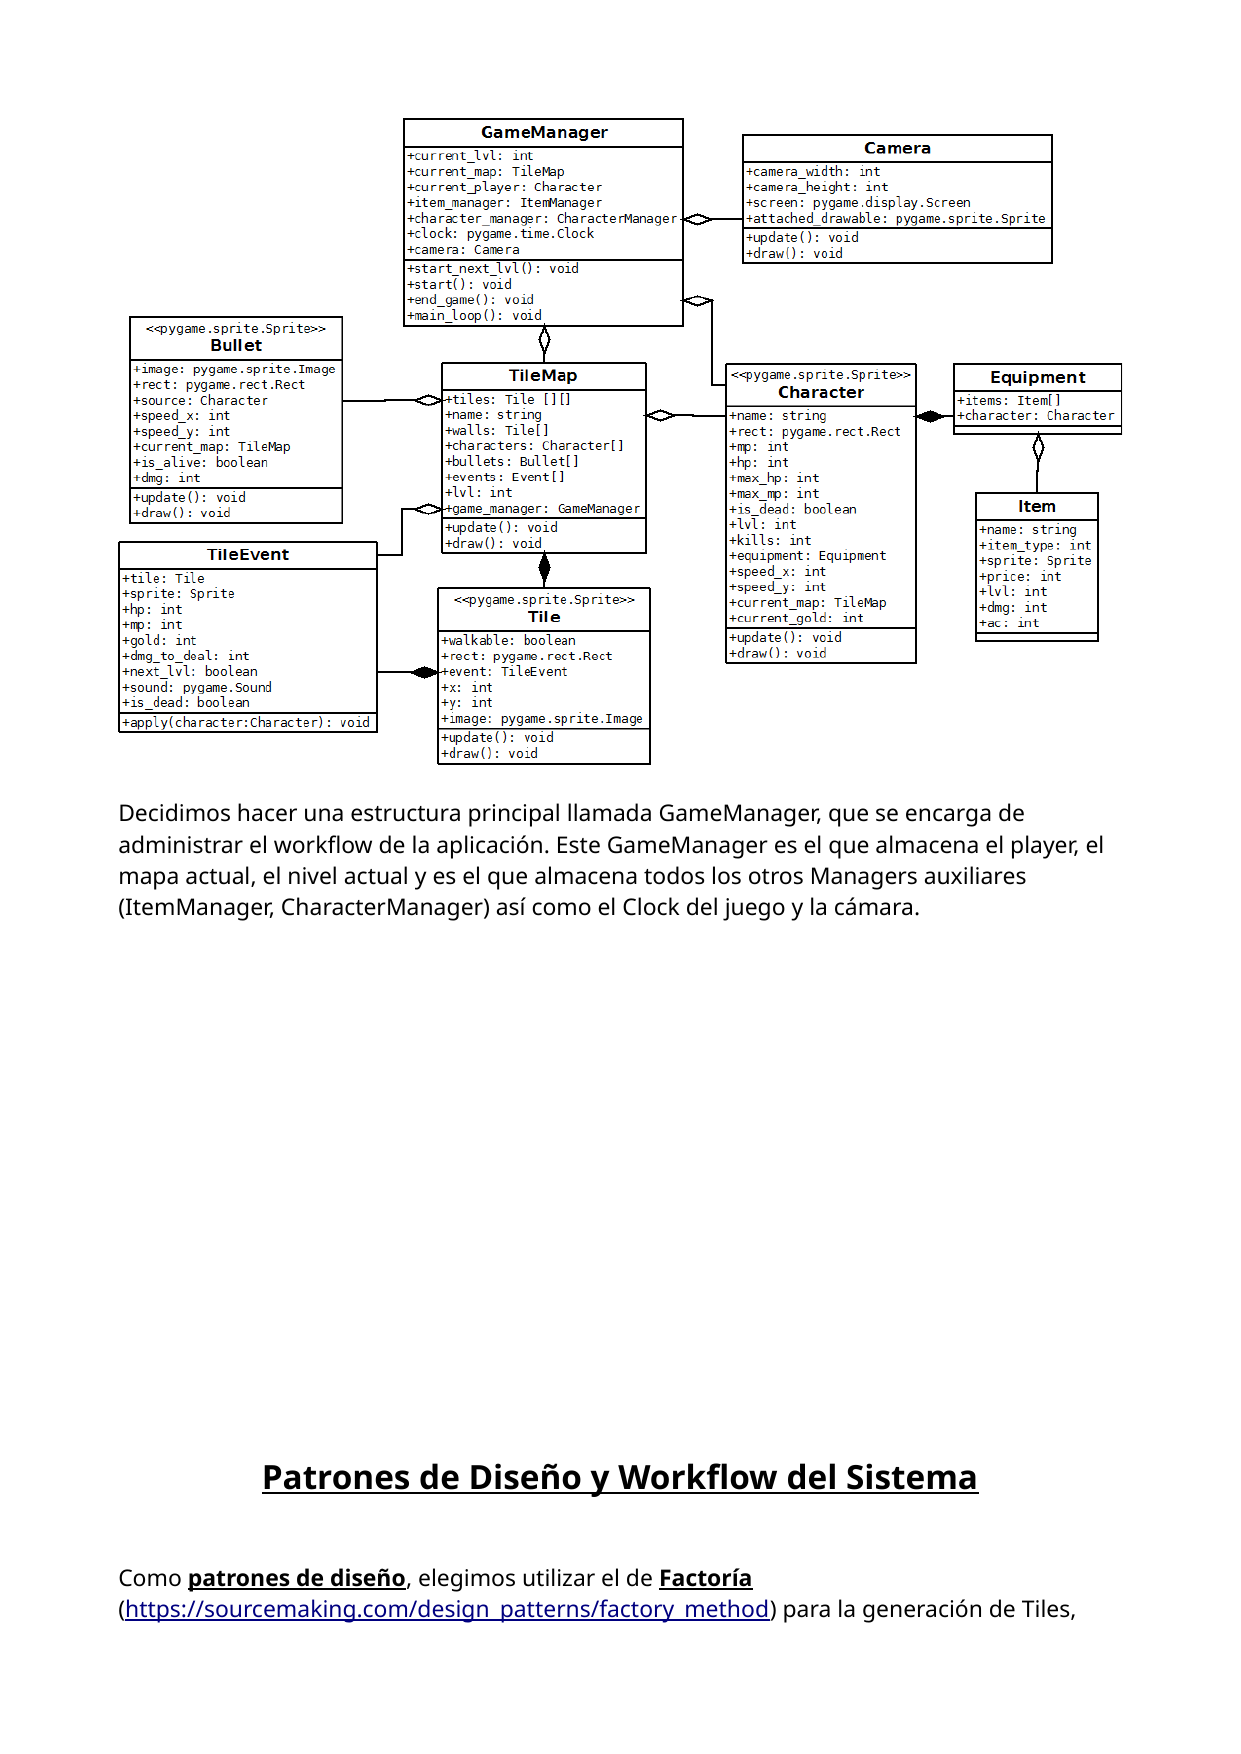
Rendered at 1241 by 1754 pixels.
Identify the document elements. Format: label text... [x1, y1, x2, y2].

text Decidimos hacer una estructura principal llamada GameManager, que se encarga de administrar el workflow de la aplicación. Este GameManager es el que almacena el player, el mapa actual, el nivel actual y es el que almacena todos los otros Managers auxiliares (ItemManager, CharacterManager) así como el Clock del juego y la cámara. [118, 797, 1122, 922]
picture [118, 118, 1123, 766]
text Como patrones de diseño, elegimos utilizar el de Factoría (https://sourcemaking.com/design_patterns/factory_method) para la generación de Tiles, [118, 1561, 1122, 1624]
text Patrones de Diseño y Workflow del Sistema [118, 1453, 1122, 1499]
